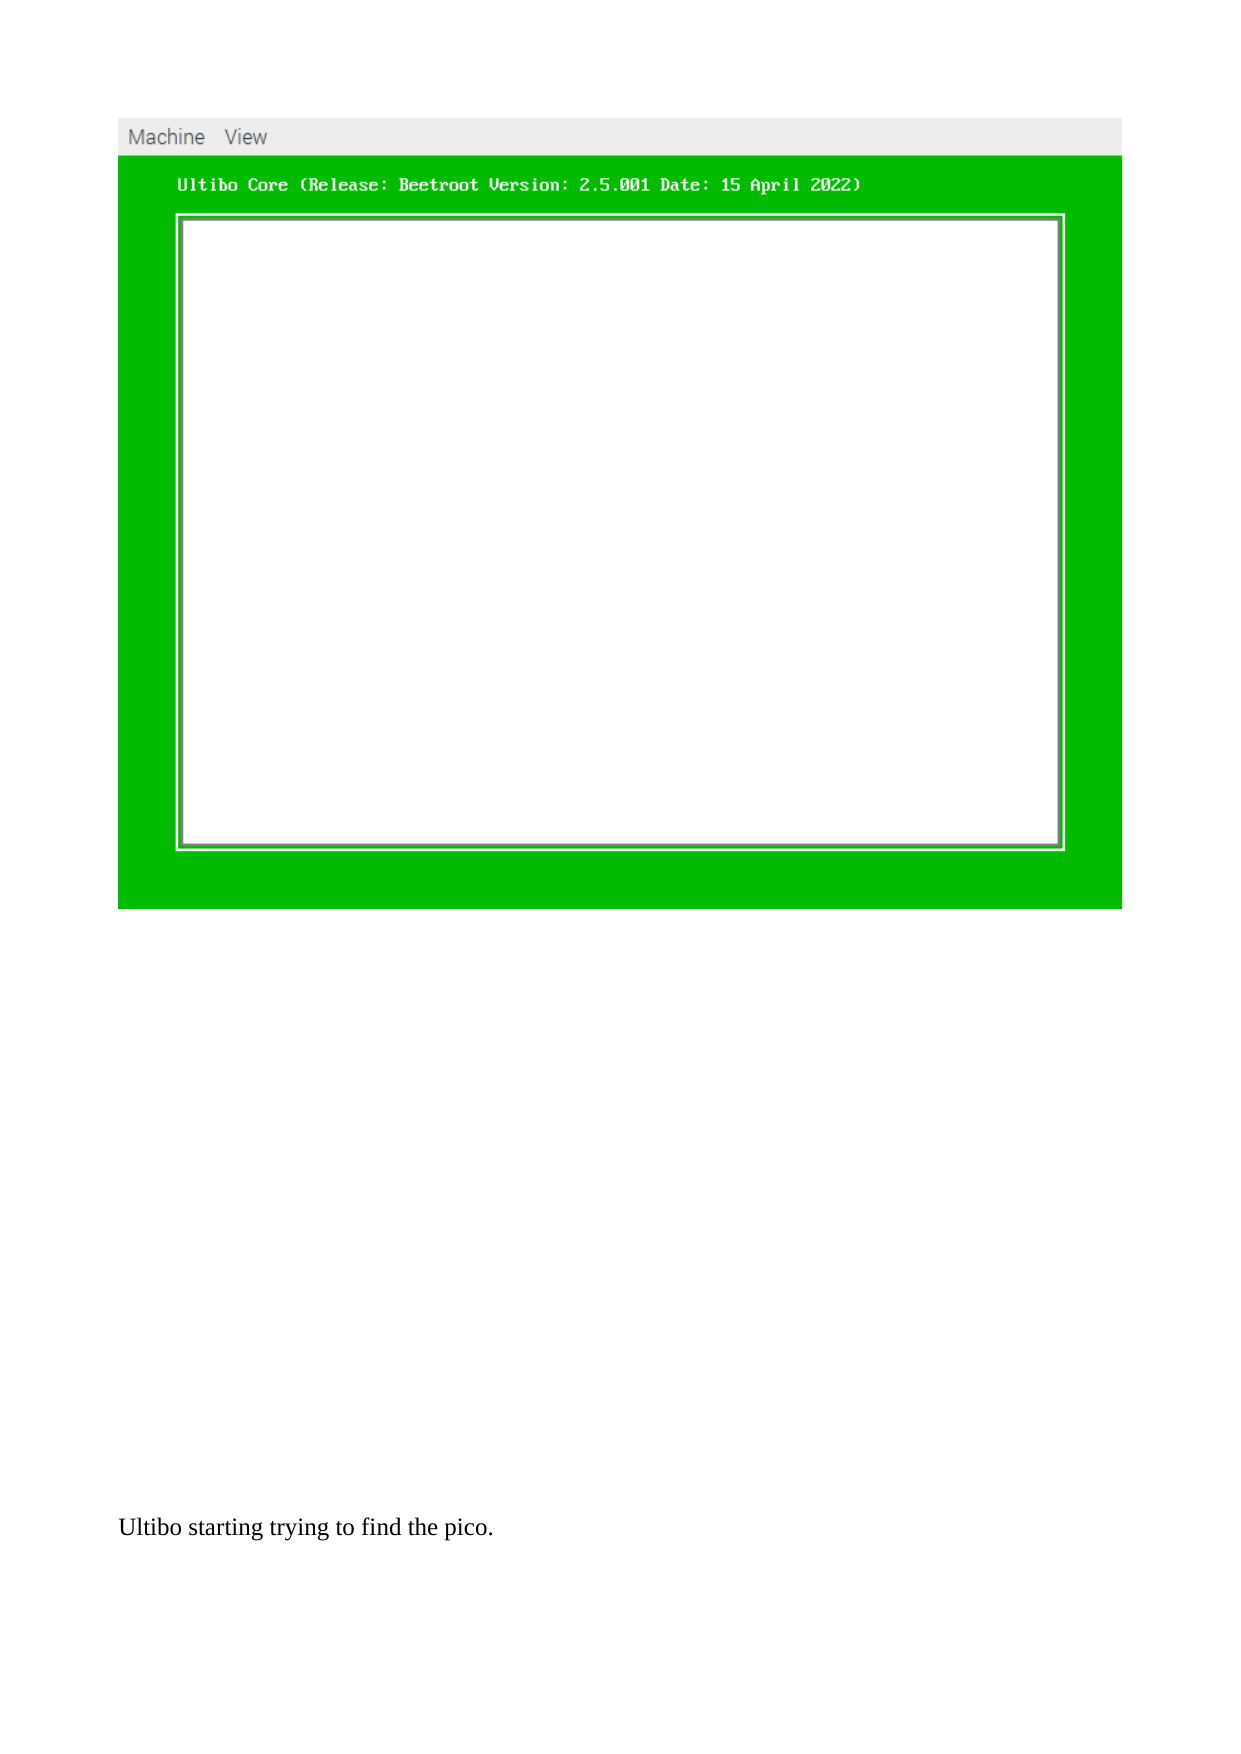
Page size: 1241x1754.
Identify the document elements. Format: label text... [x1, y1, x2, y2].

text Ultibo starting trying to find the pico. [118, 1512, 1122, 1541]
picture [118, 118, 1123, 909]
